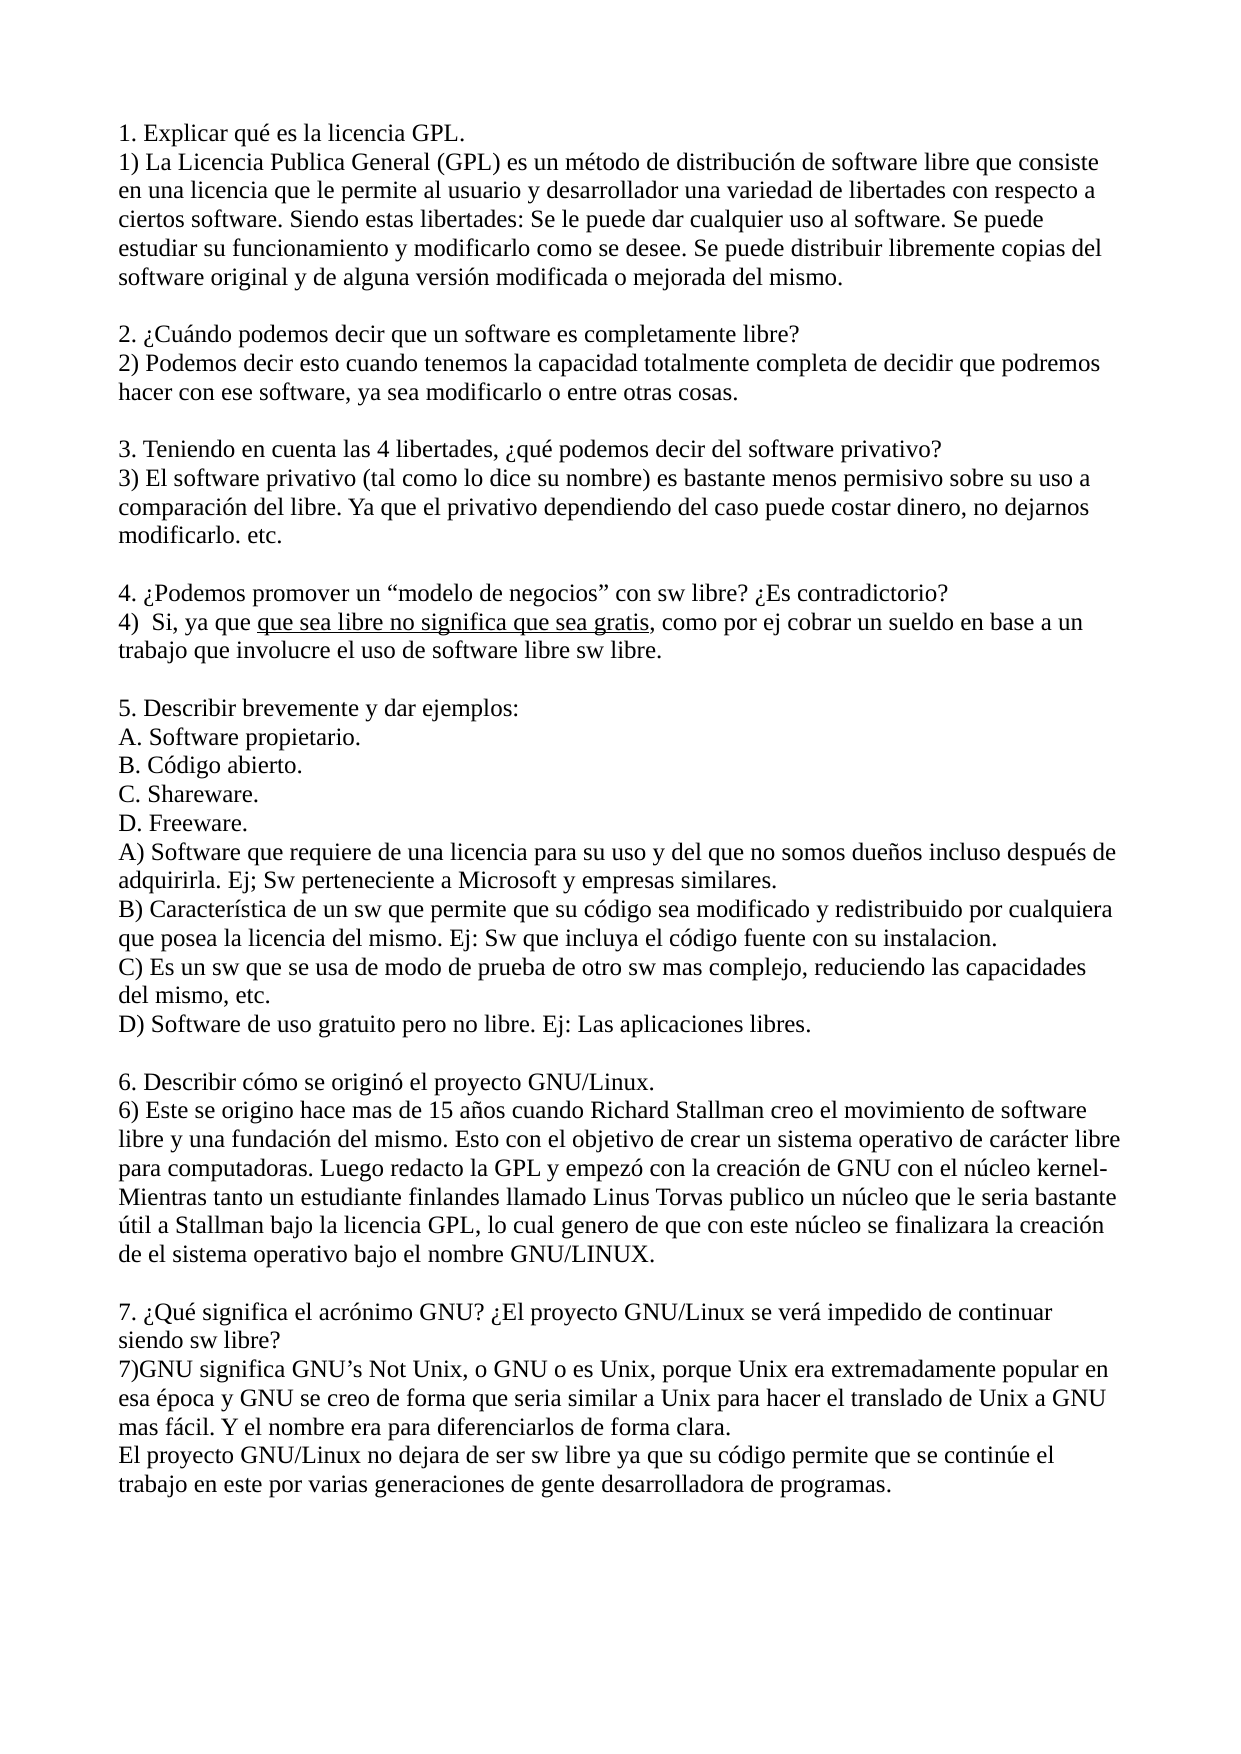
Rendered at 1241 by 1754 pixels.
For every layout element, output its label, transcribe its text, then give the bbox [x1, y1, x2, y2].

text 4. ¿Podemos promover un “modelo de negocios” con sw libre? ¿Es contradictorio? [118, 578, 1122, 607]
text 6. Describir cómo se originó el proyecto GNU/Linux. [118, 1067, 1122, 1096]
text B. Código abierto. [118, 751, 1122, 779]
text C. Shareware. [118, 779, 1122, 808]
text C) Es un sw que se usa de modo de prueba de otro sw mas complejo, reduciendo las capacidades del mismo, etc. [118, 952, 1122, 1009]
text 3. Teniendo en cuenta las 4 libertades, ¿qué podemos decir del software privativo? [118, 434, 1122, 463]
text 5. Describir brevemente y dar ejemplos: [118, 693, 1122, 722]
text D. Freeware. [118, 808, 1122, 837]
text 1) La Licencia Publica General (GPL) es un método de distribución de software libre que consiste en una licencia que le permite al usuario y desarrollador una variedad de libertades con respecto a ciertos software. Siendo estas libertades: Se le puede dar cualquier uso al software. Se puede estudiar su funcionamiento y modificarlo como se desee. Se puede distribuir libremente copias del software original y de alguna versión modificada o mejorada del mismo. [118, 147, 1122, 291]
text B) Característica de un sw que permite que su código sea modificado y redistribuido por cualquiera que posea la licencia del mismo. Ej: Sw que incluya el código fuente con su instalacion. [118, 894, 1122, 952]
text Mientras tanto un estudiante finlandes llamado Linus Torvas publico un núcleo que le seria bastante útil a Stallman bajo la licencia GPL, lo cual genero de que con este núcleo se finalizara la creación de el sistema operativo bajo el nombre GNU/LINUX. [118, 1182, 1122, 1268]
text 2. ¿Cuándo podemos decir que un software es completamente libre? [118, 319, 1122, 348]
text 7)GNU significa GNU’s Not Unix, o GNU o es Unix, porque Unix era extremadamente popular en esa época y GNU se creo de forma que seria similar a Unix para hacer el translado de Unix a GNU mas fácil. Y el nombre era para diferenciarlos de forma clara. [118, 1354, 1122, 1441]
text 1. Explicar qué es la licencia GPL. [118, 118, 1122, 147]
text El proyecto GNU/Linux no dejara de ser sw libre ya que su código permite que se continúe el trabajo en este por varias generaciones de gente desarrolladora de programas. [118, 1441, 1122, 1498]
text 3) El software privativo (tal como lo dice su nombre) es bastante menos permisivo sobre su uso a comparación del libre. Ya que el privativo dependiendo del caso puede costar dinero, no dejarnos modificarlo. etc. [118, 463, 1122, 549]
text 2) Podemos decir esto cuando tenemos la capacidad totalmente completa de decidir que podremos hacer con ese software, ya sea modificarlo o entre otras cosas. [118, 348, 1122, 406]
text 6) Este se origino hace mas de 15 años cuando Richard Stallman creo el movimiento de software libre y una fundación del mismo. Esto con el objetivo de crear un sistema operativo de carácter libre para computadoras. Luego redacto la GPL y empezó con la creación de GNU con el núcleo kernel- [118, 1096, 1122, 1182]
text 4) Si, ya que que sea libre no significa que sea gratis, como por ej cobrar un sueldo en base a un trabajo que involucre el uso de software libre sw libre. [118, 607, 1122, 664]
text A. Software propietario. [118, 722, 1122, 751]
text 7. ¿Qué significa el acrónimo GNU? ¿El proyecto GNU/Linux se verá impedido de continuar siendo sw libre? [118, 1297, 1122, 1354]
text D) Software de uso gratuito pero no libre. Ej: Las aplicaciones libres. [118, 1009, 1122, 1038]
text A) Software que requiere de una licencia para su uso y del que no somos dueños incluso después de adquirirla. Ej; Sw perteneciente a Microsoft y empresas similares. [118, 837, 1122, 894]
